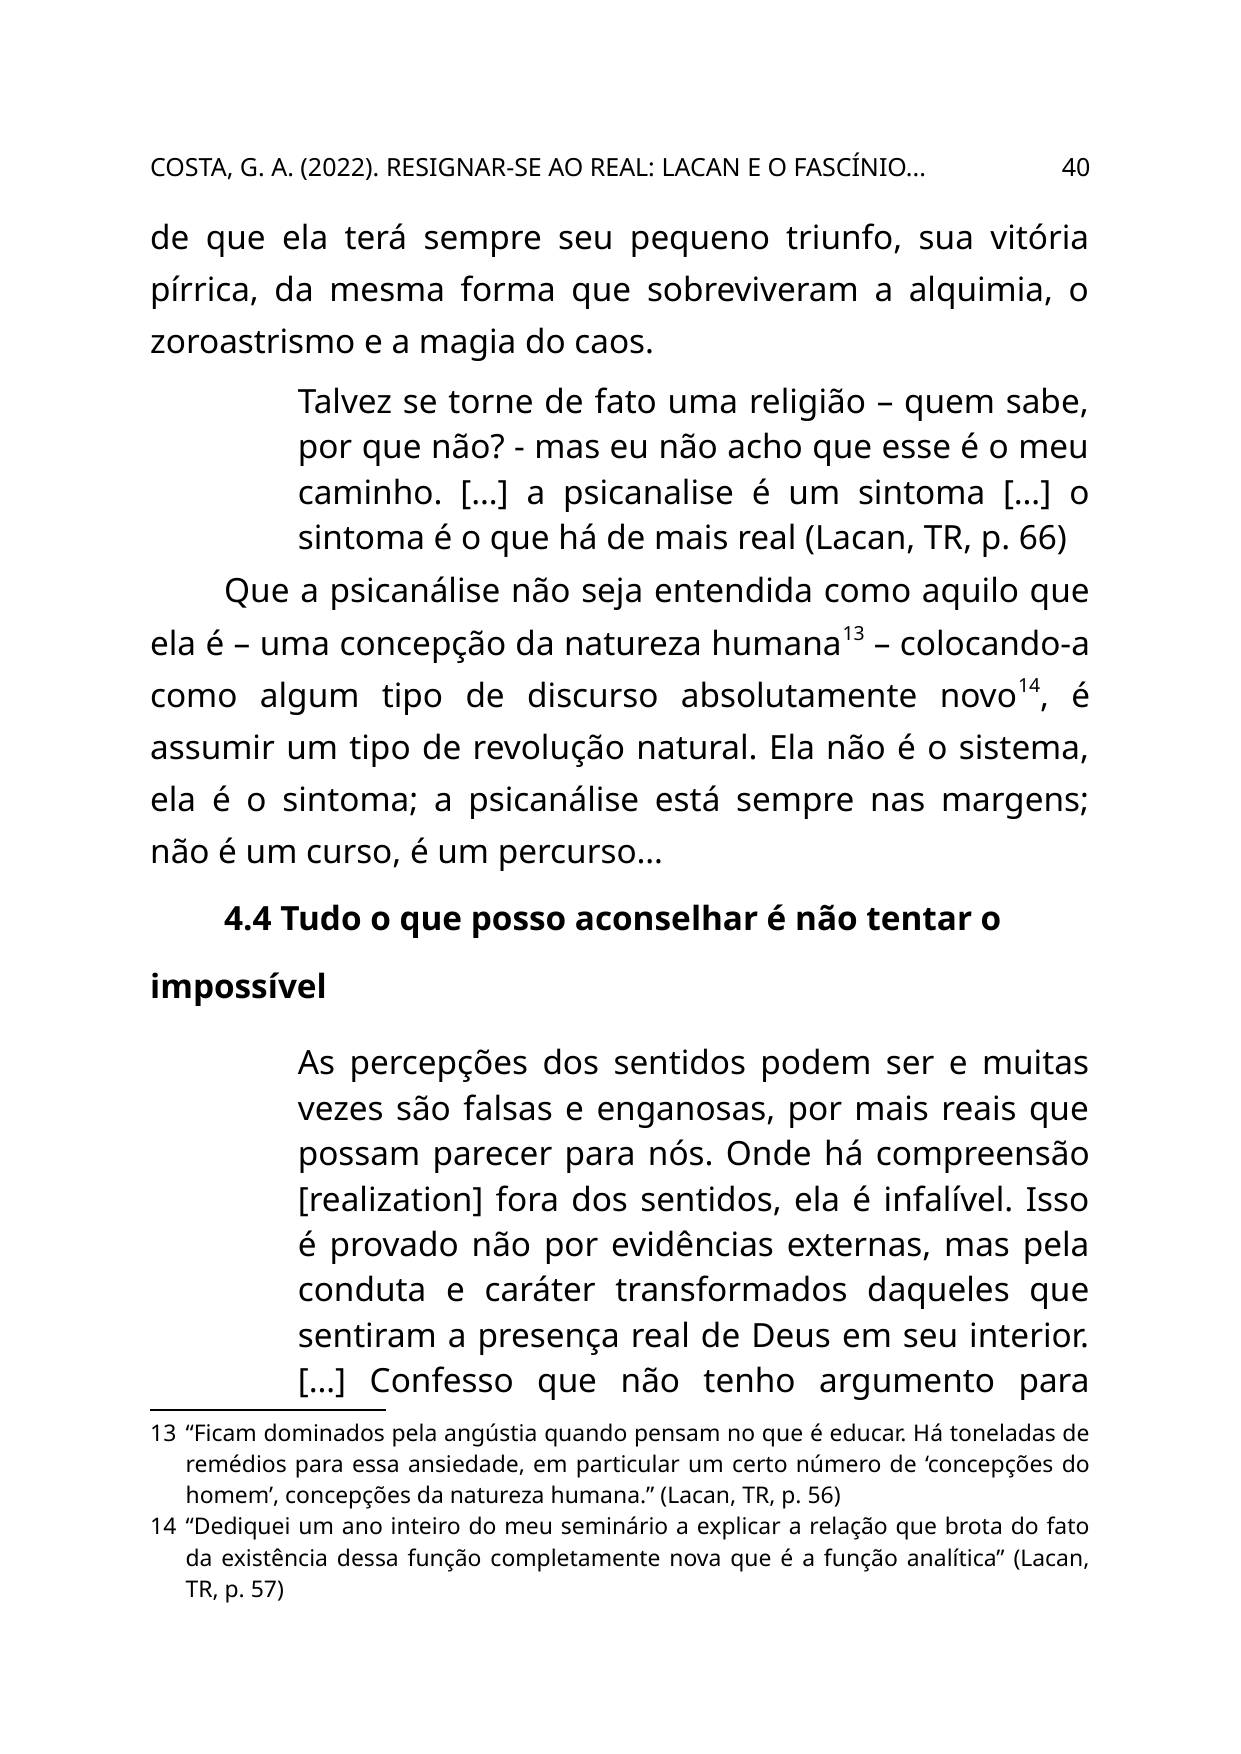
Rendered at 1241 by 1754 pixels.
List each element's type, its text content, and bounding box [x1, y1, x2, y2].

text As percepções dos sentidos podem ser e muitas vezes são falsas e enganosas, por mais reais que possam parecer para nós. Onde há compreensão [realization] fora dos sentidos, ela é infalível. Isso é provado não por evidências externas, mas pela conduta e caráter transformados daqueles que sentiram a presença real de Deus em seu interior. […] Confesso que não tenho argumento para [298, 1039, 1090, 1402]
text de que ela terá sempre seu pequeno triunfo, sua vitória pírrica, da mesma forma que sobreviveram a alquimia, o zoroastrismo e a magia do caos. [150, 213, 1090, 363]
text “Ficam dominados pela angústia quando pensam no que é educar. Há toneladas de remédios para essa ansiedade, em particular um certo número de ‘concepções do homem’, concepções da natureza humana.” (Lacan, TR, p. 56) [150, 1416, 1090, 1510]
subtitle 4.4 Tudo o que posso aconselhar é não tentar o impossível [150, 895, 1090, 1009]
text “Dediquei um ano inteiro do meu seminário a explicar a relação que brota do fato da existência dessa função completamente nova que é a função analítica” (Lacan, TR, p. 57) [150, 1510, 1090, 1604]
text Talvez se torne de fato uma religião – quem sabe, por que não? - mas eu não acho que esse é o meu caminho. […] a psicanalise é um sintoma […] o sintoma é o que há de mais real (Lacan, TR, p. 66) [298, 378, 1090, 559]
text Que a psicanálise não seja entendida como aquilo que ela é – uma concepção da natureza humana – colocando-a como algum tipo de discurso absolutamente novo, é assumir um tipo de revolução natural. Ela não é o sistema, ela é o sintoma; a psicanálise está sempre nas margens; não é um curso, é um percurso… [150, 567, 1090, 873]
